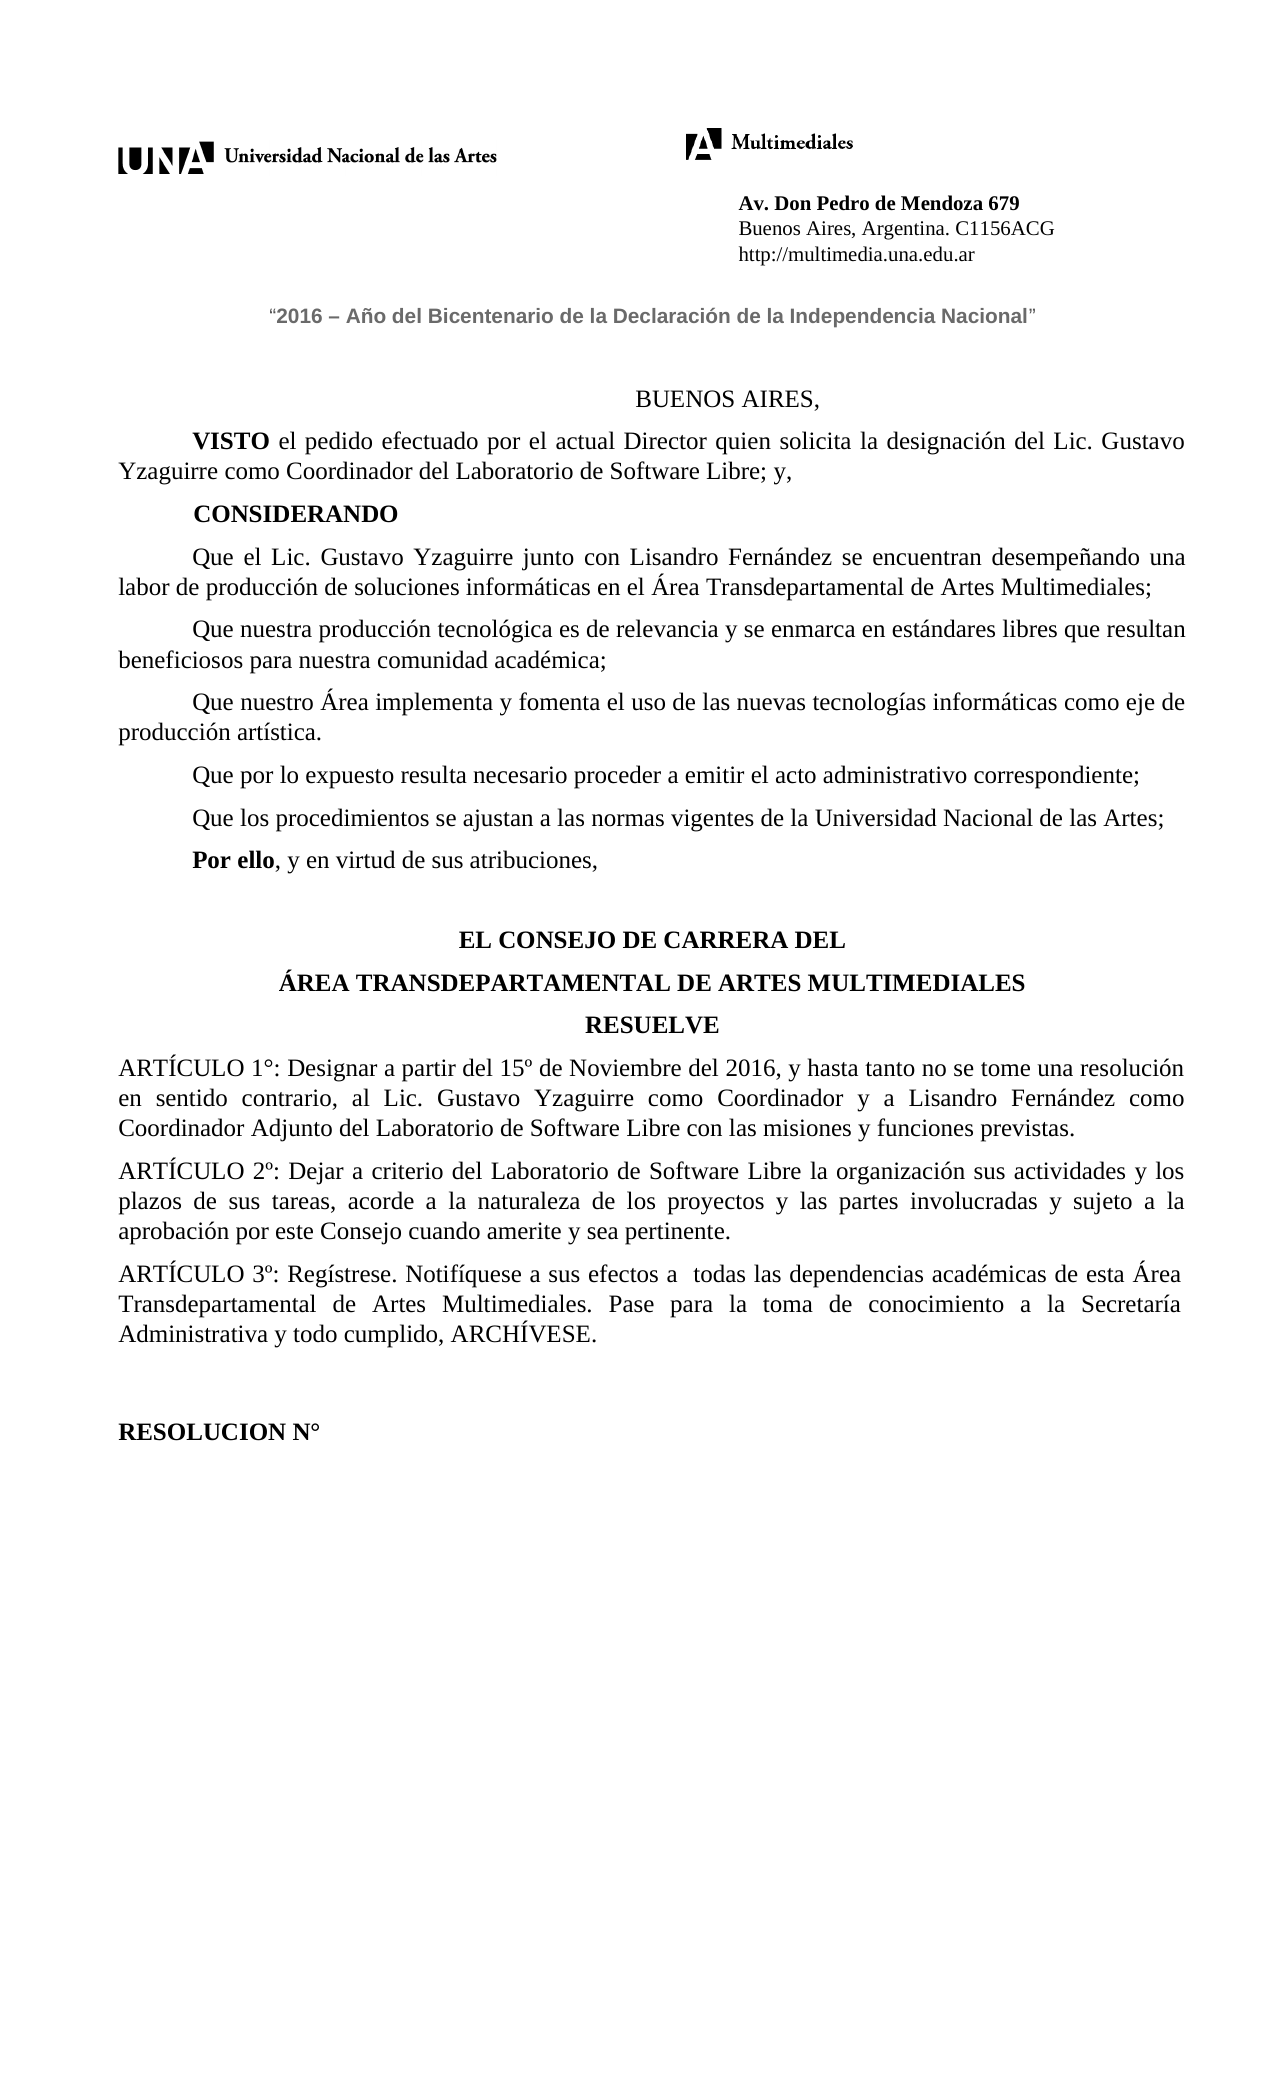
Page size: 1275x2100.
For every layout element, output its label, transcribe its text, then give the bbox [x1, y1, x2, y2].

text ÁREA TRANSDEPARTAMENTAL DE ARTES MULTIMEDIALES [118, 968, 1186, 997]
text ARTÍCULO 3º: Regístrese. Notifíquese a sus efectos a todas las dependencias académicas de esta Área Transdepartamental de Artes Multimediales. Pase para la toma de conocimiento a la Secretaría Administrativa y todo cumplido, ARCHÍVESE. [118, 1259, 1182, 1348]
text Que el Lic. Gustavo Yzaguirre junto con Lisandro Fernández se encuentran desempeñando una labor de producción de soluciones informáticas en el Área Transdepartamental de Artes Multimediales; [118, 542, 1186, 601]
picture [670, 118, 1084, 178]
text ARTÍCULO 2º: Dejar a criterio del Laboratorio de Software Libre la organización sus actividades y los plazos de sus tareas, acorde a la naturaleza de los proyectos y las partes involucradas y sujeto a la aprobación por este Consejo cuando amerite y sea pertinente. [118, 1156, 1186, 1245]
text Que nuestro Área implementa y fomenta el uso de las nuevas tecnologías informáticas como eje de producción artística. [118, 687, 1186, 746]
text RESUELVE [118, 1011, 1186, 1039]
text BUENOS AIRES, [487, 384, 1153, 413]
text Que nuestra producción tecnológica es de relevancia y se enmarca en estándares libres que resultan beneficiosos para nuestra comunidad académica; [118, 614, 1186, 673]
subtitle RESOLUCION N° [118, 1417, 1153, 1446]
text ARTÍCULO 1°: Designar a partir del 15º de Noviembre del 2016, y hasta tanto no se tome una resolución en sentido contrario, al Lic. Gustavo Yzaguirre como Coordinador y a Lisandro Fernández como Coordinador Adjunto del Laboratorio de Software Libre con las misiones y funciones previstas. [118, 1053, 1186, 1142]
text EL CONSEJO DE CARRERA DEL [118, 925, 1186, 954]
text VISTO el pedido efectuado por el actual Director quien solicita la designación del Lic. Gustavo Yzaguirre como Coordinador del Laboratorio de Software Libre; y, [118, 427, 1186, 485]
text Que los procedimientos se ajustan a las normas vigentes de la Universidad Nacional de las Artes; [118, 803, 1186, 831]
text Por ello, y en virtud de sus atribuciones, [118, 845, 1186, 874]
text Que por lo expuesto resulta necesario proceder a emitir el acto administrativo correspondiente; [118, 760, 1186, 789]
list CONSIDERANDO [193, 499, 1186, 528]
